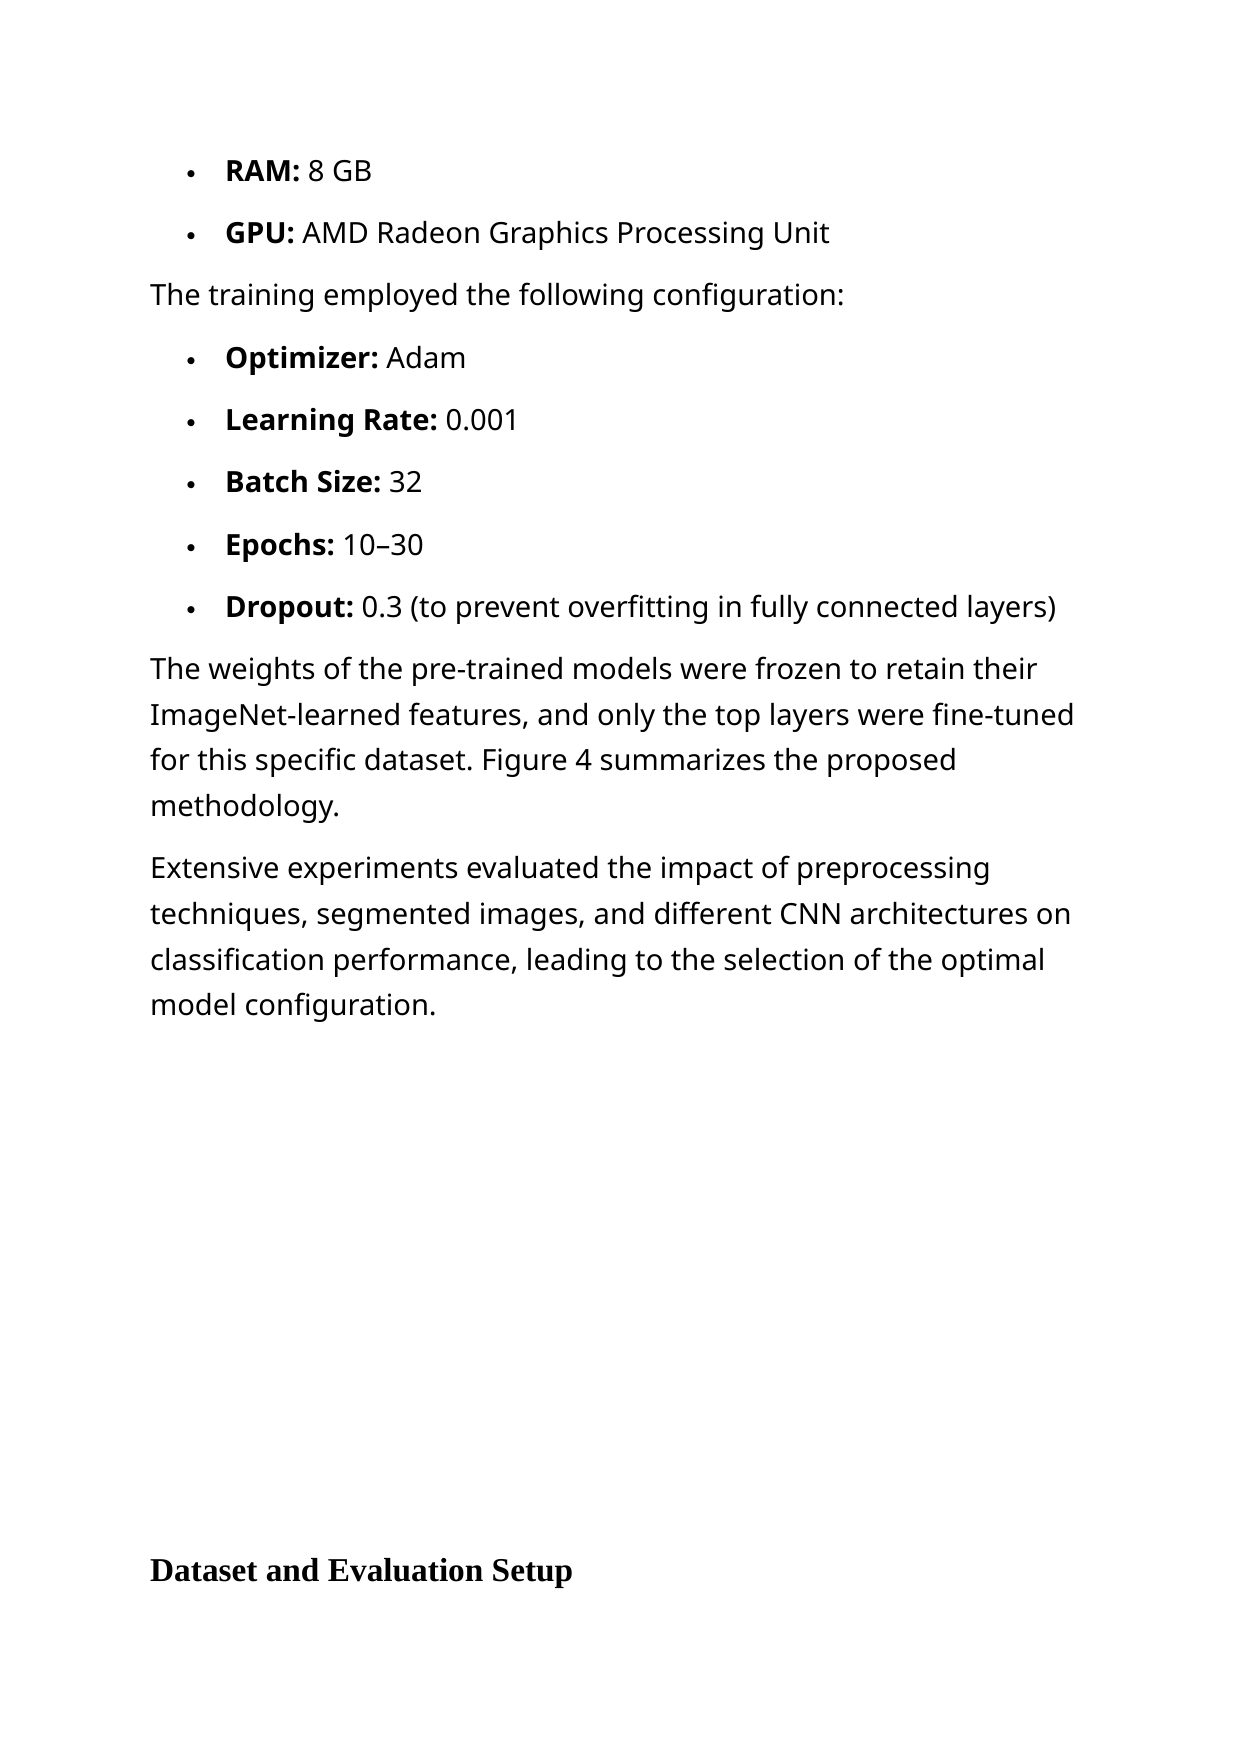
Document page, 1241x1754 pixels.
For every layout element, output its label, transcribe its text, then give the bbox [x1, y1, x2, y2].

text The training employed the following configuration: [150, 274, 1090, 314]
list Batch Size: 32 [187, 461, 1090, 501]
text The weights of the pre-trained models were frozen to retain their ImageNet-learned features, and only the top layers were fine-tuned for this specific dataset. Figure 4 summarizes the proposed methodology. [150, 648, 1090, 825]
text Dataset and Evaluation Setup [150, 1550, 1090, 1588]
list Learning Rate: 0.001 [187, 399, 1090, 439]
text Extensive experiments evaluated the impact of preprocessing techniques, segmented images, and different CNN architectures on classification performance, leading to the selection of the optimal model configuration. [150, 847, 1090, 1024]
list Optimizer: Adam [187, 337, 1090, 377]
list Dropout: 0.3 (to prevent overfitting in fully connected layers) [187, 586, 1090, 626]
list GPU: AMD Radeon Graphics Processing Unit [187, 212, 1090, 252]
list Epochs: 10–30 [187, 524, 1090, 563]
list RAM: 8 GB [187, 150, 1090, 190]
